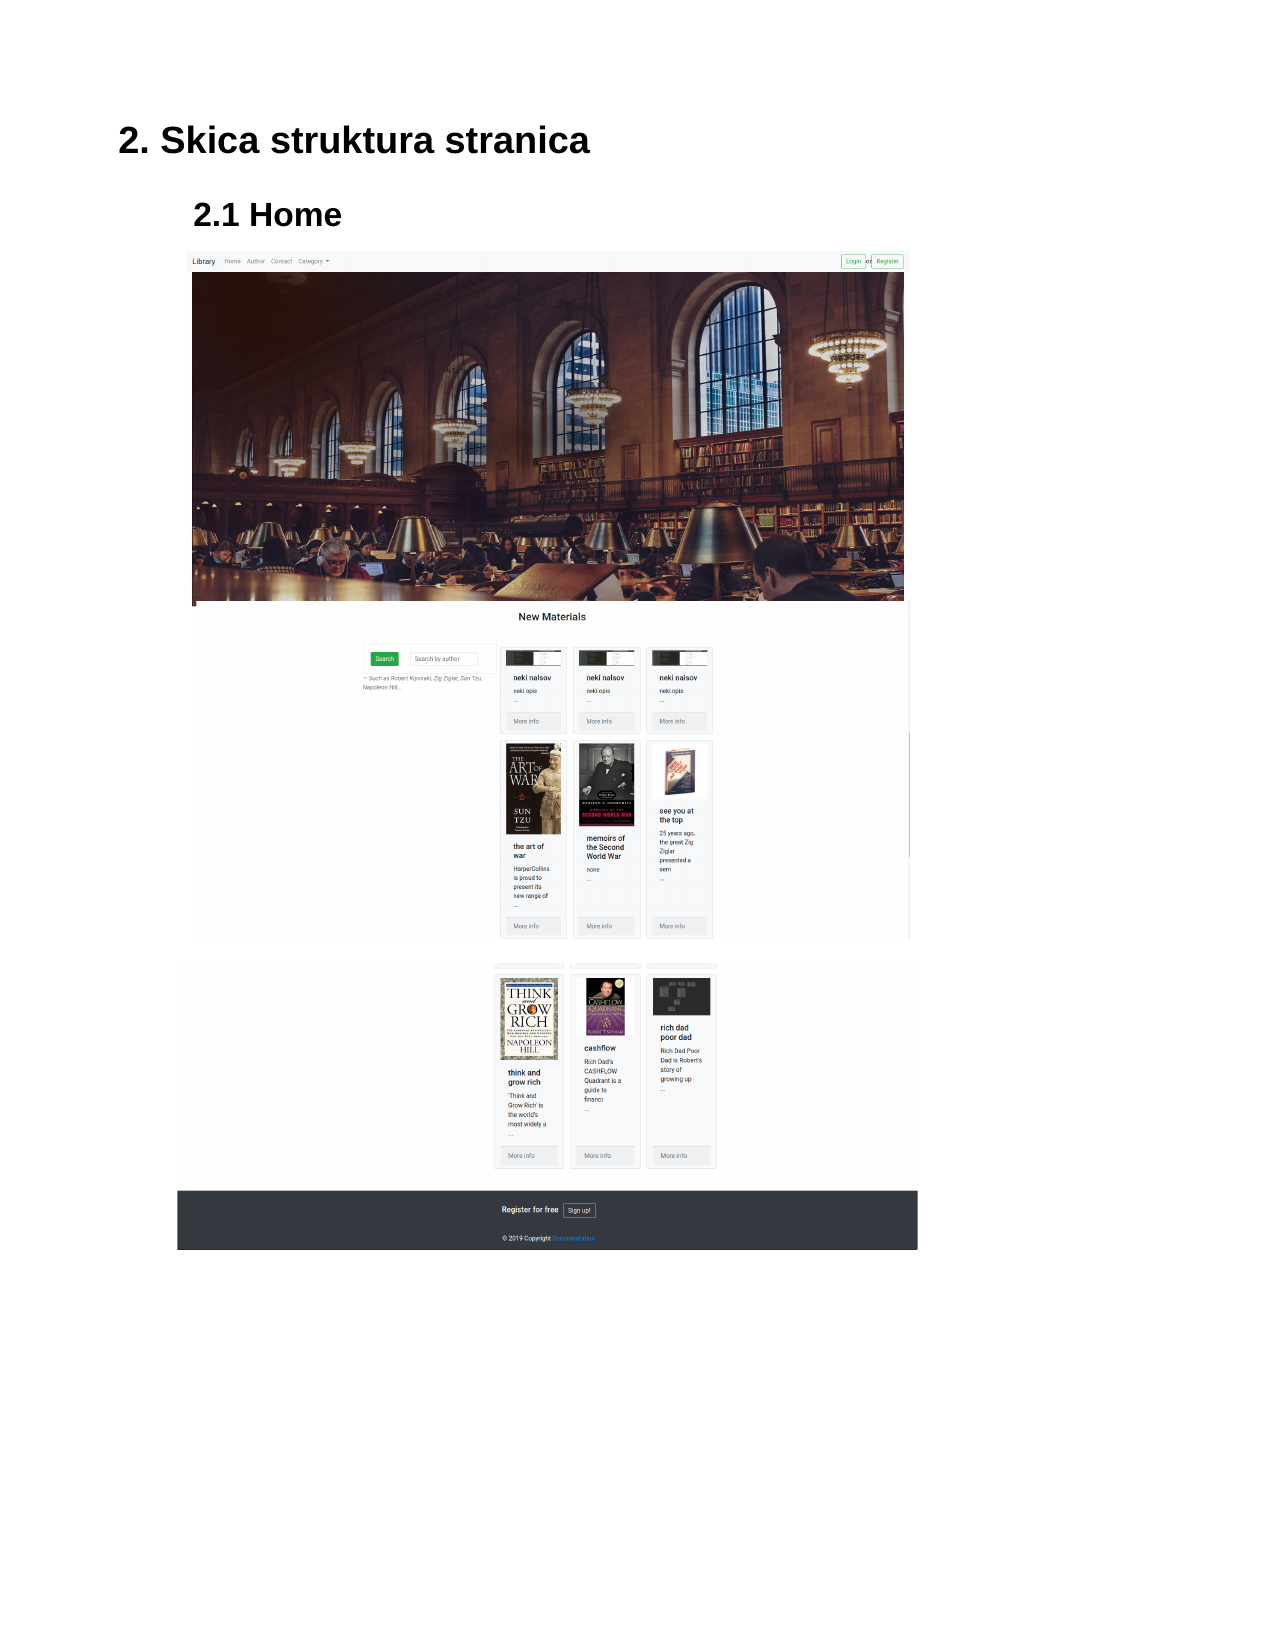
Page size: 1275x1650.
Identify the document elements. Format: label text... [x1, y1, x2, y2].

subtitle 2. Skica struktura stranica [118, 118, 1157, 162]
picture [186, 251, 910, 939]
picture [177, 963, 918, 1250]
subtitle 2.1 Home [118, 195, 1157, 234]
